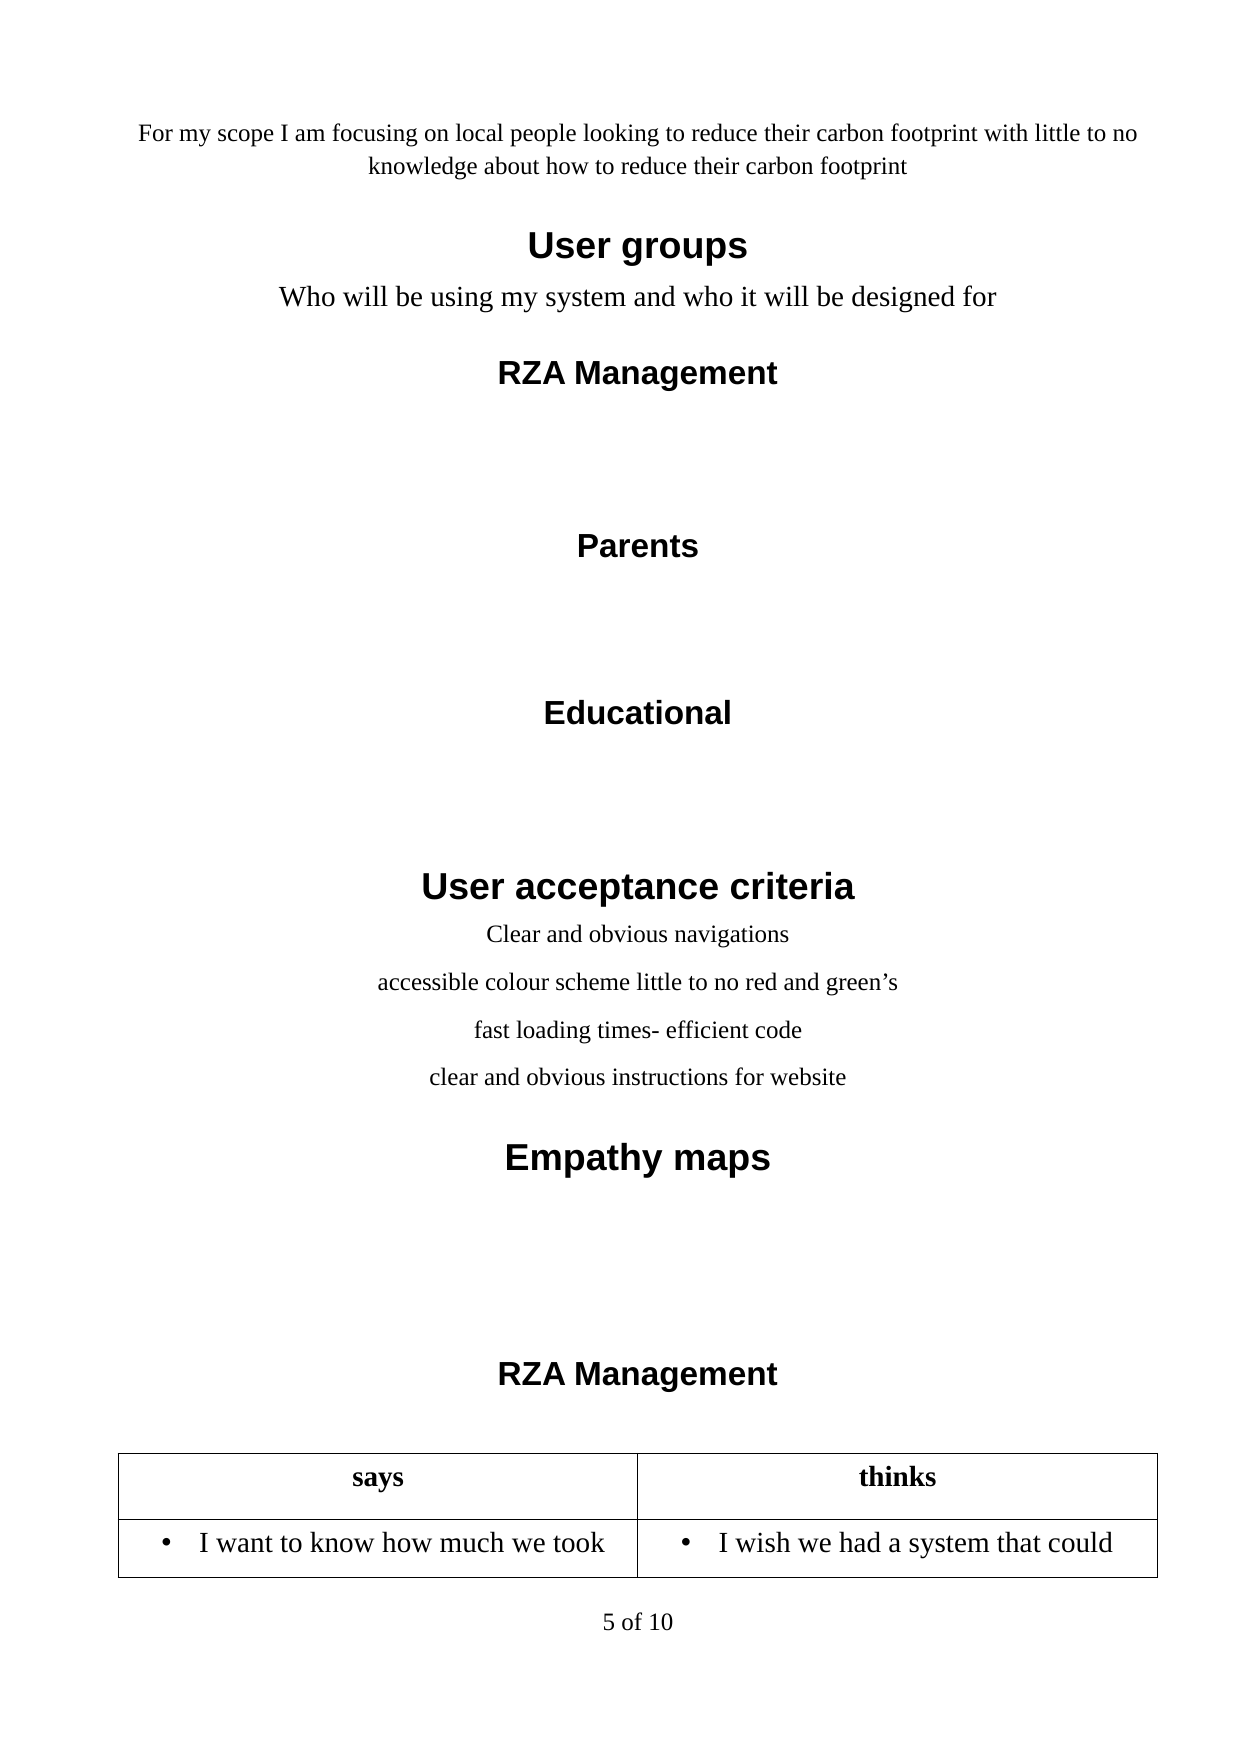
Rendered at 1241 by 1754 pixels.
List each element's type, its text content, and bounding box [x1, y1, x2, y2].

table_header says [119, 1454, 637, 1518]
text Who will be using my system and who it will be designed for [118, 279, 1157, 313]
subtitle RZA Management [118, 1354, 1157, 1393]
subtitle User groups [118, 224, 1157, 267]
subtitle Educational [118, 693, 1157, 731]
text fast loading times- efficient code [118, 1015, 1157, 1043]
subtitle Parents [118, 526, 1157, 564]
text Clear and obvious navigations [118, 919, 1157, 948]
text clear and obvious instructions for website [118, 1062, 1157, 1091]
text For my scope I am focusing on local people looking to reduce their carbon footprint with little to no knowledge about how to reduce their carbon footprint [118, 118, 1157, 180]
table_cell I want to know how much we took today what do our reviews look like tickets bought throughout the year inside a width of time demographic of visitors school visit casual visits and group visits how many unique visits are we getting across all time how many repeat visitors do we have [119, 1520, 637, 1577]
table_cell I wish we had a system that could [638, 1520, 1157, 1577]
subtitle RZA Management [118, 353, 1157, 392]
subtitle User acceptance criteria [118, 864, 1157, 907]
subtitle Empathy maps [118, 1135, 1157, 1178]
text accessible colour scheme little to no red and green’s [118, 967, 1157, 996]
table_header thinks [638, 1454, 1157, 1518]
